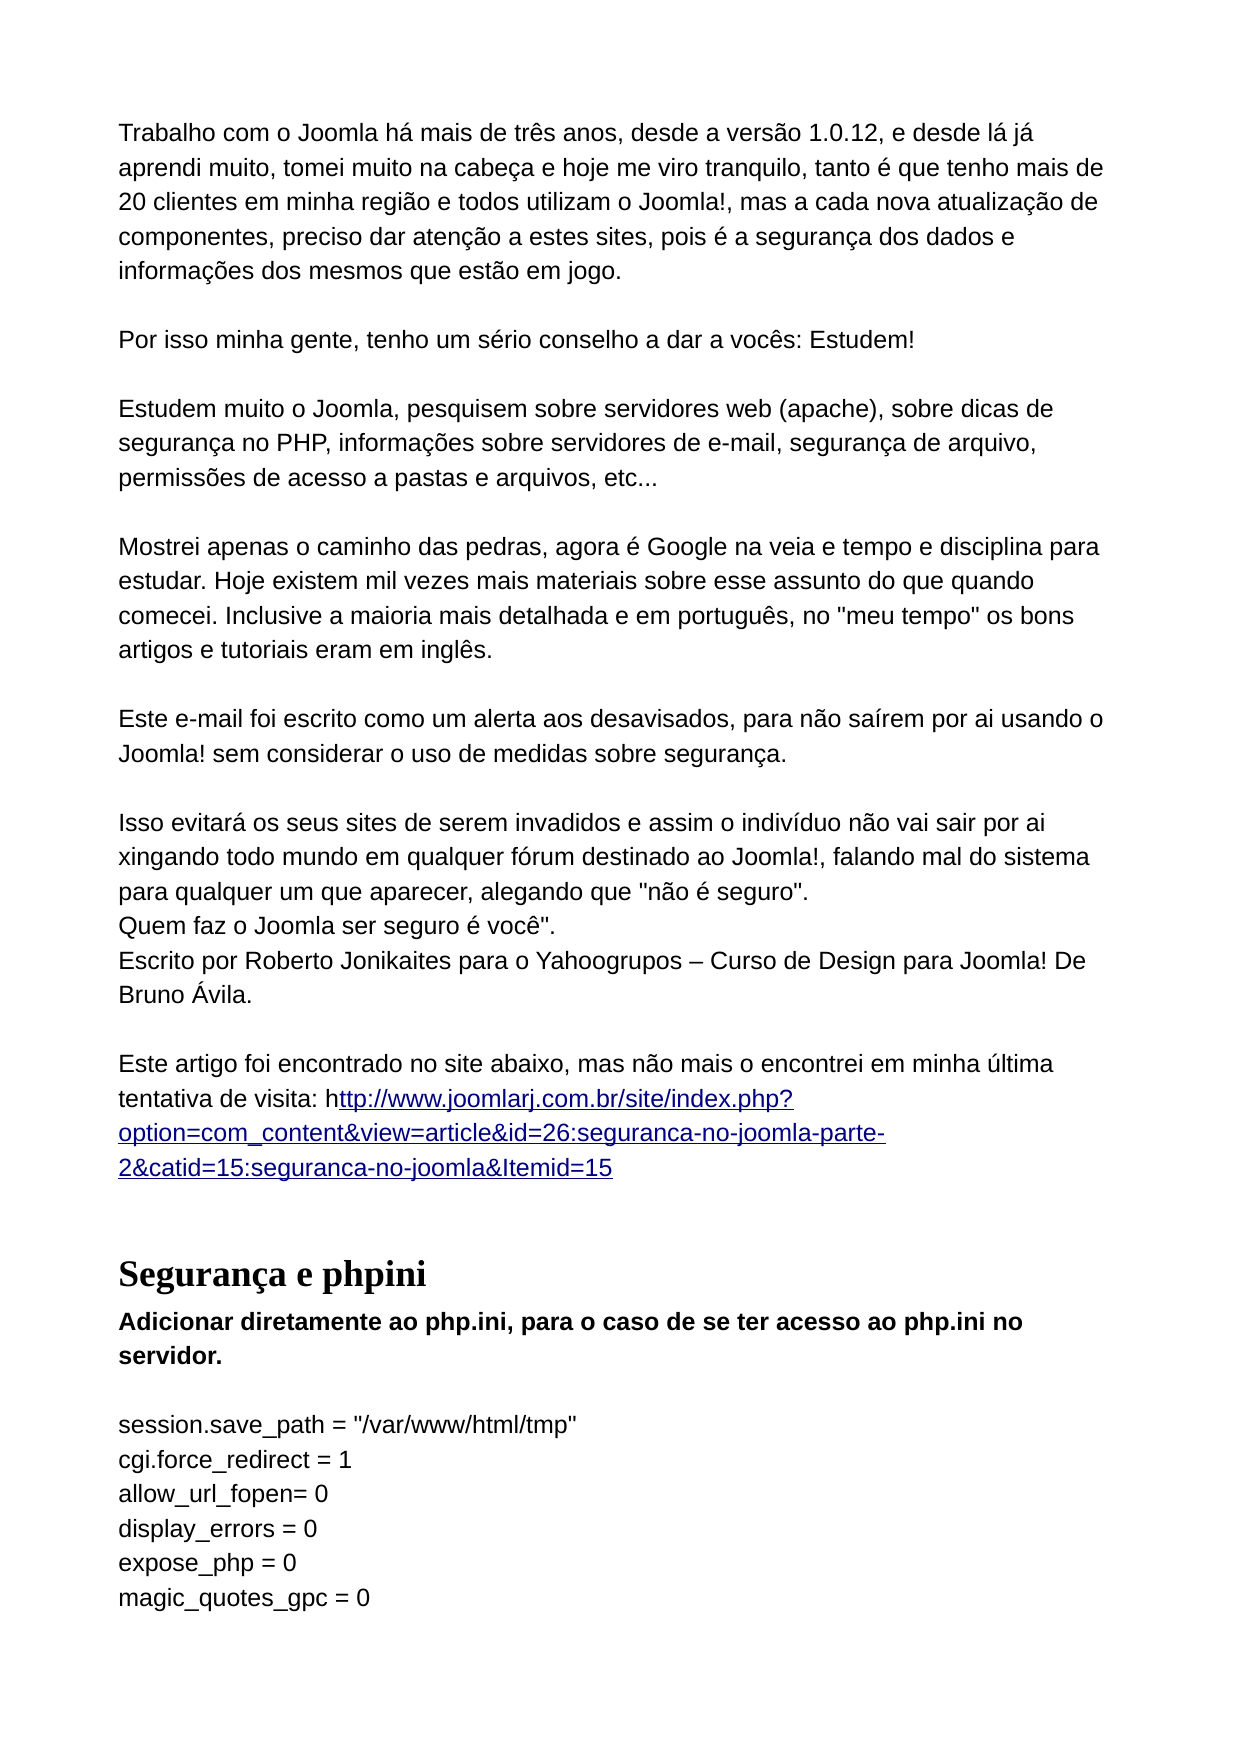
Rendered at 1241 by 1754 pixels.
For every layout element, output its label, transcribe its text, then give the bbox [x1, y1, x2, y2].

text Adicionar diretamente ao php.ini, para o caso de se ter acesso ao php.ini no servidor. session.save_path = "/var/www/html/tmp" cgi.force_redirect = 1 allow_url_fopen= 0 display_errors = 0 expose_php = 0 magic_quotes_gpc = 0 [118, 1307, 1122, 1611]
subtitle Segurança e phpini [118, 1251, 1122, 1294]
text Trabalho com o Joomla há mais de três anos, desde a versão 1.0.12, e desde lá já aprendi muito, tomei muito na cabeça e hoje me viro tranquilo, tanto é que tenho mais de 20 clientes em minha região e todos utilizam o Joomla!, mas a cada nova atualização de componentes, preciso dar atenção a estes sites, pois é a segurança dos dados e informações dos mesmos que estão em jogo. Por isso minha gente, tenho um sério conselho a dar a vocês: Estudem! Estudem muito o Joomla, pesquisem sobre servidores web (apache), sobre dicas de segurança no PHP, informações sobre servidores de e-mail, segurança de arquivo, permissões de acesso a pastas e arquivos, etc... Mostrei apenas o caminho das pedras, agora é Google na veia e tempo e disciplina para estudar. Hoje existem mil vezes mais materiais sobre esse assunto do que quando comecei. Inclusive a maioria mais detalhada e em português, no "meu tempo" os bons artigos e tutoriais eram em inglês. Este e-mail foi escrito como um alerta aos desavisados, para não saírem por ai usando o Joomla! sem considerar o uso de medidas sobre segurança. Isso evitará os seus sites de serem invadidos e assim o indivíduo não vai sair por ai xingando todo mundo em qualquer fórum destinado ao Joomla!, falando mal do sistema para qualquer um que aparecer, alegando que "não é seguro". Quem faz o Joomla ser seguro é você". Escrito por Roberto Jonikaites para o Yahoogrupos – Curso de Design para Joomla! De Bruno Ávila. Este artigo foi encontrado no site abaixo, mas não mais o encontrei em minha última tentativa de visita: http://www.joomlarj.com.br/site/index.php?option=com_content&view=article&id=26:seguranca-no-joomla-parte-2&catid=15:seguranca-no-joomla&Itemid=15 [118, 118, 1122, 1181]
